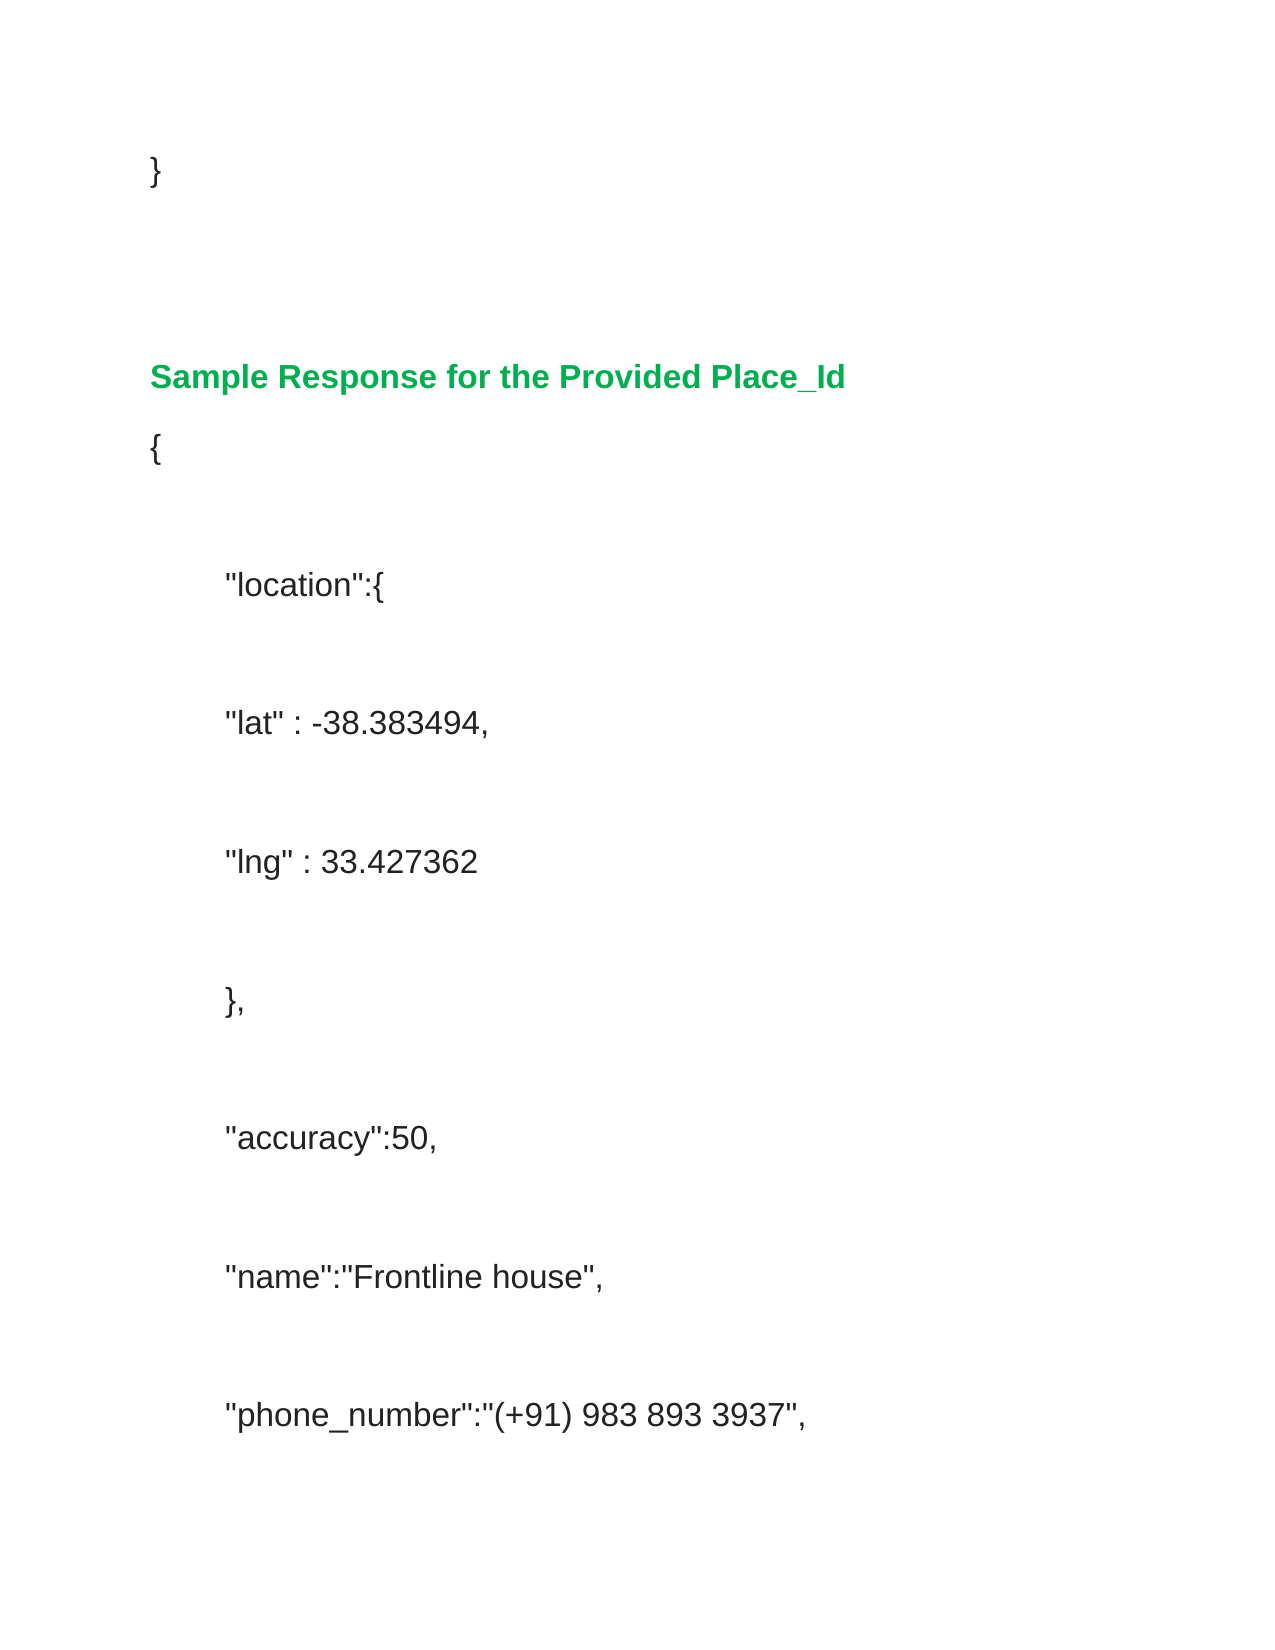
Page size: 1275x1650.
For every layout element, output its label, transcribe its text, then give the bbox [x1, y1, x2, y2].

text "lng" : 33.427362 [150, 842, 1125, 880]
text Sample Response for the Provided Place_Id [150, 357, 1125, 396]
text } [150, 150, 1125, 188]
text "name":"Frontline house", [150, 1257, 1125, 1295]
text "lat" : -38.383494, [150, 703, 1125, 742]
text }, [150, 980, 1125, 1018]
text "location":{ [150, 565, 1125, 603]
text "phone_number":"(+91) 983 893 3937", [150, 1395, 1125, 1433]
text "accuracy":50, [150, 1118, 1125, 1157]
text { [150, 427, 1125, 465]
